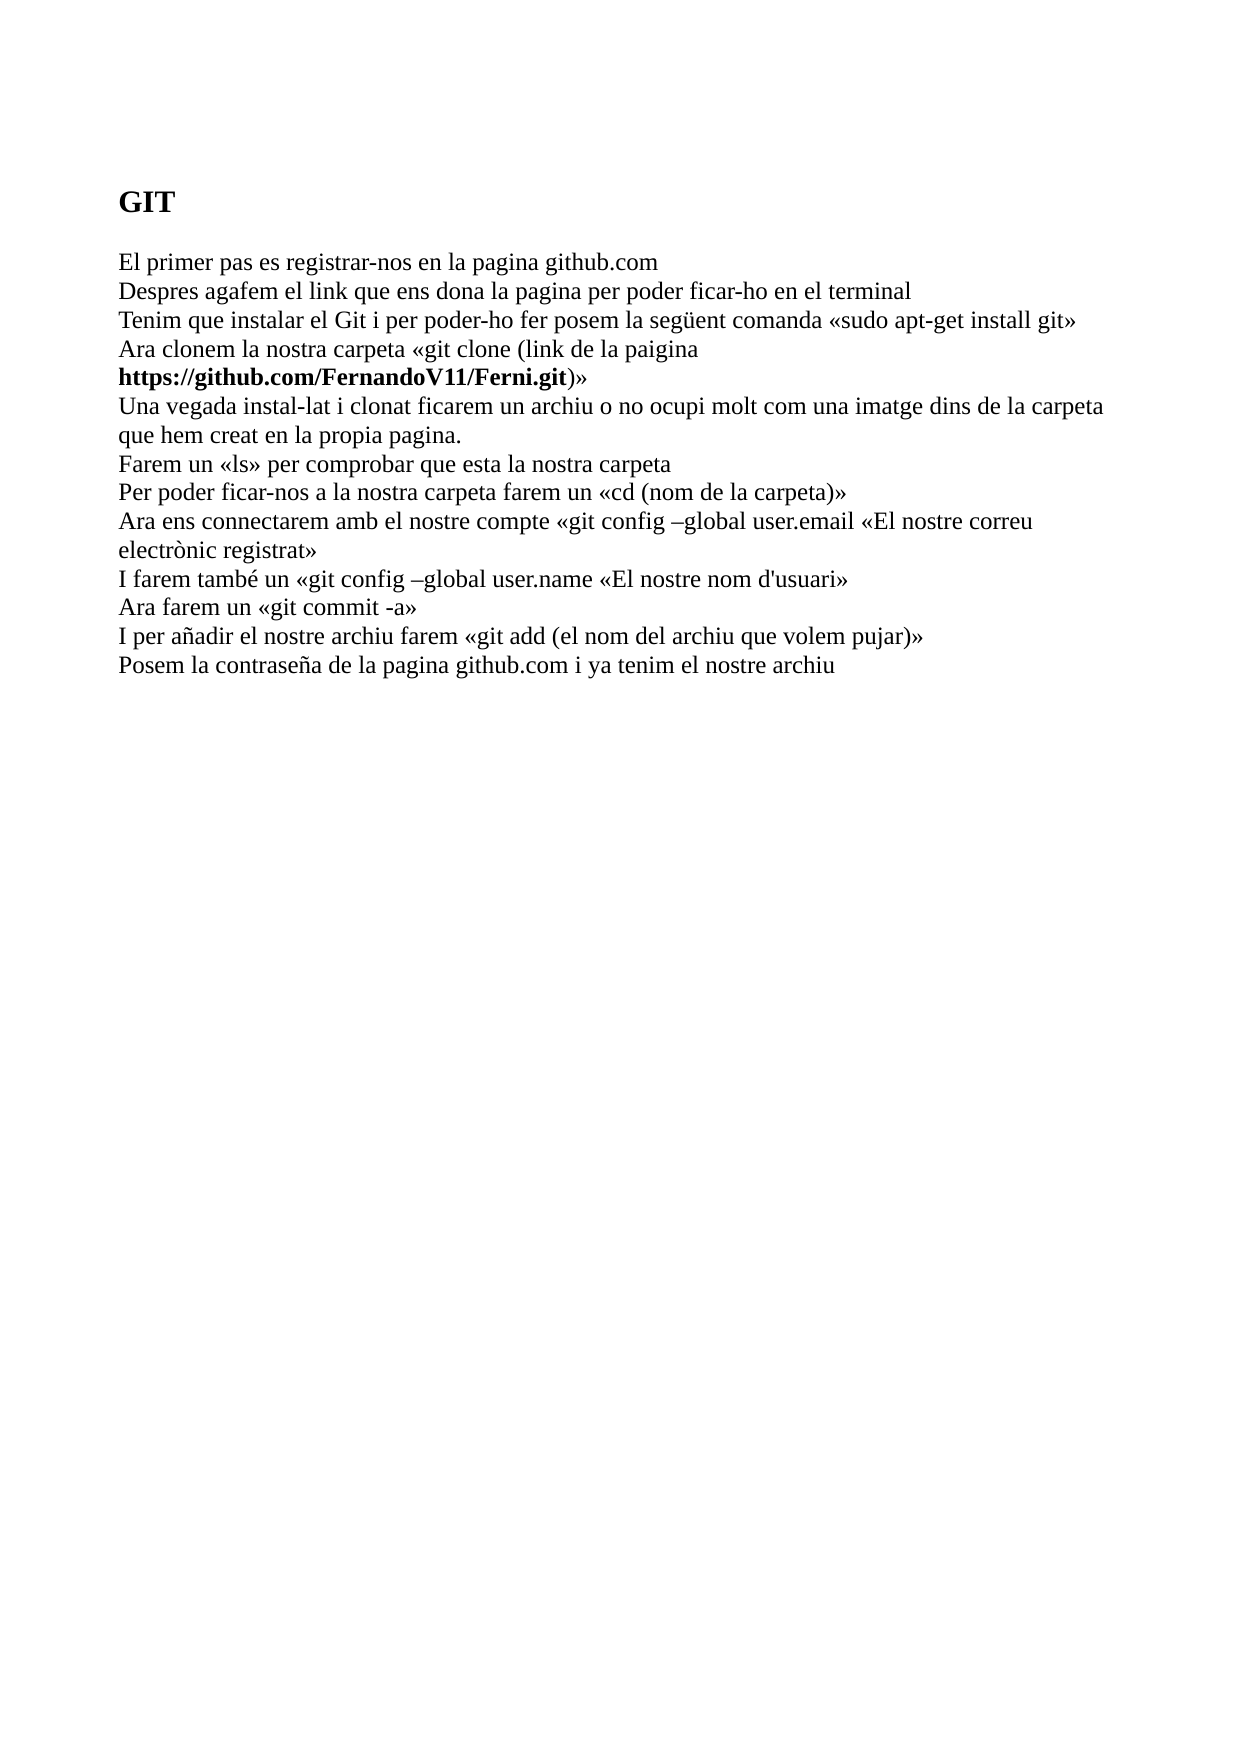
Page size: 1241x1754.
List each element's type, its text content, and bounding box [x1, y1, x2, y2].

text Farem un «ls» per comprobar que esta la nostra carpeta [118, 449, 1122, 477]
text Ara farem un «git commit -a» [118, 592, 1122, 621]
text Despres agafem el link que ens dona la pagina per poder ficar-ho en el terminal [118, 276, 1122, 305]
text Per poder ficar-nos a la nostra carpeta farem un «cd (nom de la carpeta)» [118, 477, 1122, 506]
text Ara clonem la nostra carpeta «git clone (link de la paigina https://github.com/FernandoV11/Ferni.git)» [118, 334, 1122, 391]
text Posem la contraseña de la pagina github.com i ya tenim el nostre archiu [118, 650, 1122, 679]
text I per añadir el nostre archiu farem «git add (el nom del archiu que volem pujar)» [118, 621, 1122, 650]
text Una vegada instal-lat i clonat ficarem un archiu o no ocupi molt com una imatge dins de la carpeta que hem creat en la propia pagina. [118, 391, 1122, 449]
text I farem també un «git config –global user.name «El nostre nom d'usuari» [118, 564, 1122, 592]
text GIT [118, 183, 1122, 219]
text El primer pas es registrar-nos en la pagina github.com [118, 247, 1122, 276]
text Tenim que instalar el Git i per poder-ho fer posem la següent comanda «sudo apt-get install git» [118, 305, 1122, 334]
text Ara ens connectarem amb el nostre compte «git config –global user.email «El nostre correu electrònic registrat» [118, 506, 1122, 564]
